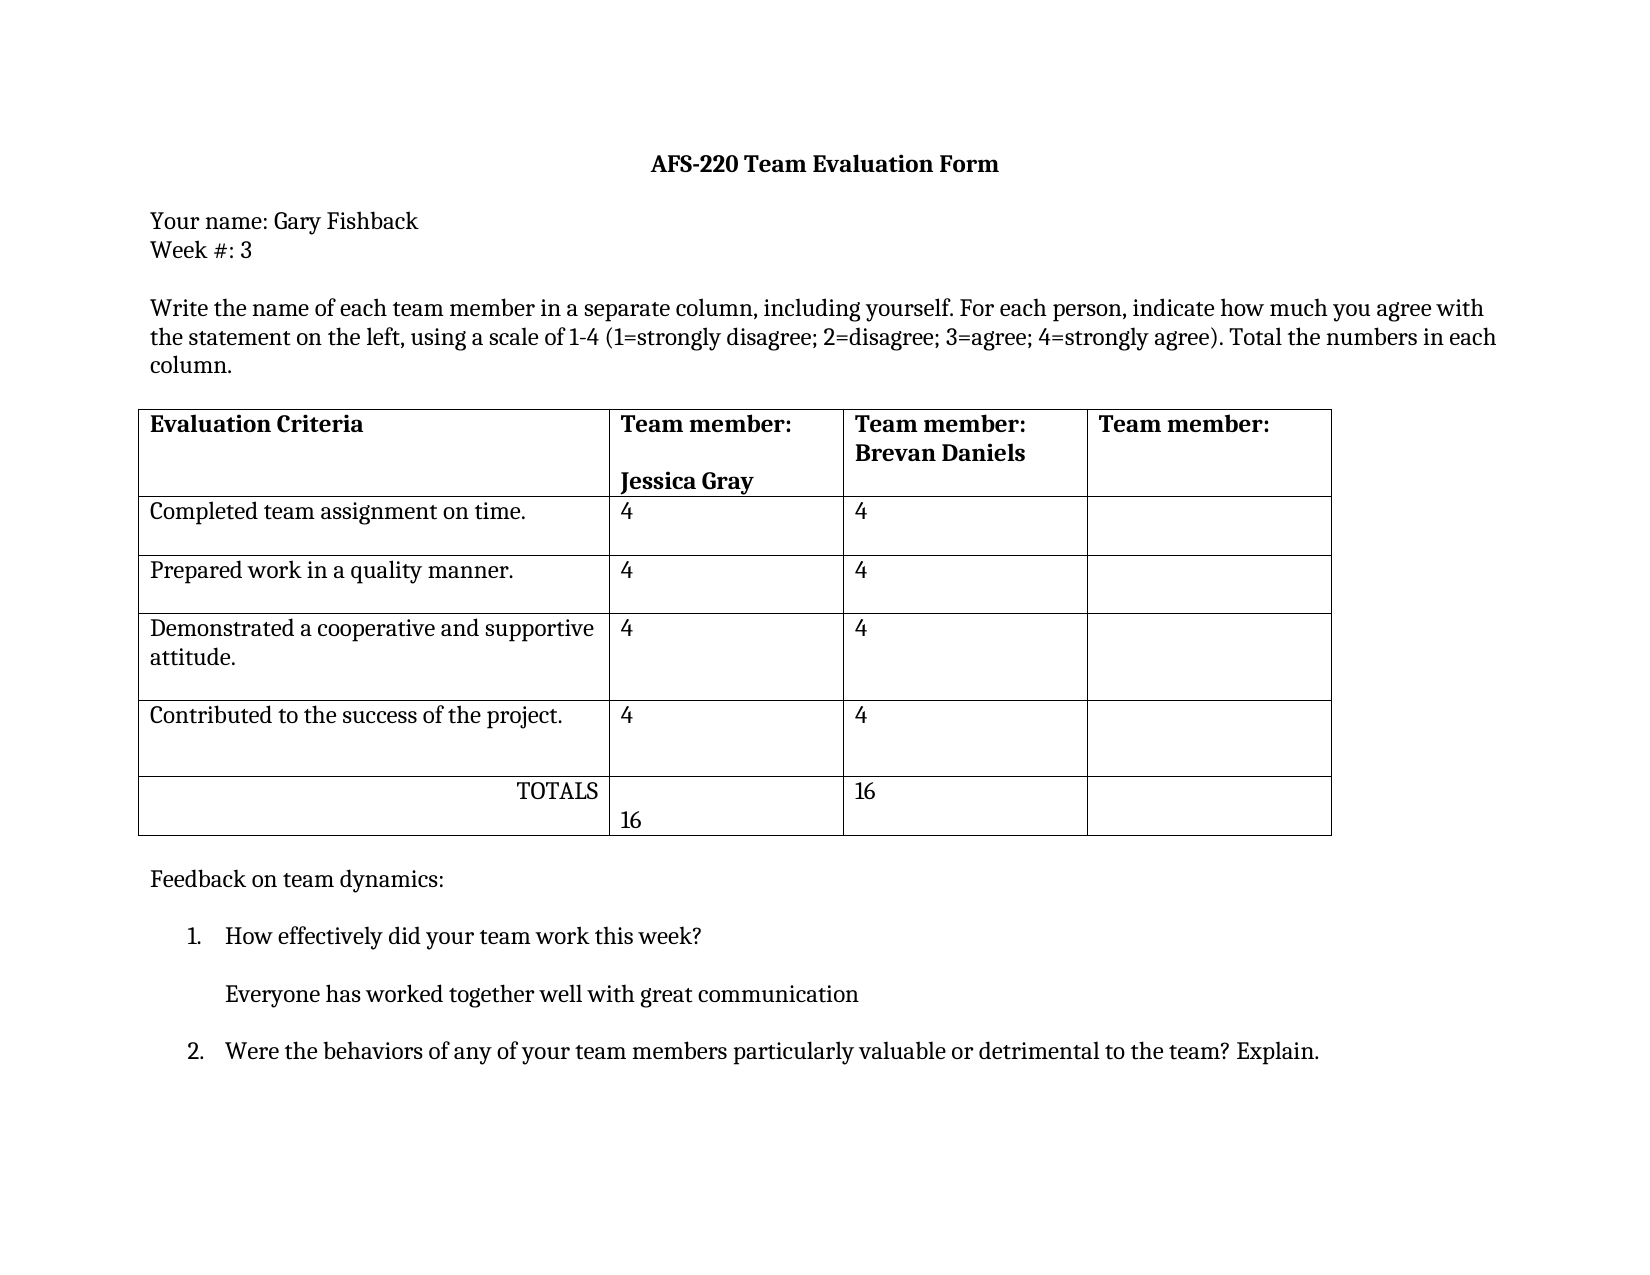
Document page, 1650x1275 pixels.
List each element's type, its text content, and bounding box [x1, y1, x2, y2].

text Write the name of each team member in a separate column, including yourself. For each person, indicate how much you agree with the statement on the left, using a scale of 1-4 (1=strongly disagree; 2=disagree; 3=agree; 4=strongly agree). Total the numbers in each column. [150, 294, 1500, 380]
list Were the behaviors of any of your team members particularly valuable or detrimental to the team? Explain. [187, 1037, 1500, 1066]
table_cell 4 [610, 497, 843, 554]
table_header Team member: Jessica Gray [610, 410, 843, 496]
text AFS-220 Team Evaluation Form [150, 150, 1500, 179]
table_header Team member: Brevan Daniels [844, 410, 1087, 496]
table_cell 16 [844, 777, 1087, 835]
text Everyone has worked together well with great communication [150, 979, 1500, 1008]
text Week #: 3 [150, 236, 1500, 265]
text Feedback on team dynamics: [150, 864, 1500, 893]
table_cell 4 [844, 701, 1087, 776]
table_cell Completed team assignment on time. [139, 497, 609, 554]
table_header Team member: [1088, 410, 1331, 496]
table_cell 4 [610, 614, 843, 700]
table_cell [1088, 497, 1331, 554]
table_cell Contributed to the success of the project. [139, 701, 609, 776]
list How effectively did your team work this week? [187, 922, 1500, 951]
table_cell 4 [610, 701, 843, 776]
table_cell [1088, 701, 1331, 776]
table_cell 16 [610, 777, 843, 835]
table_cell [1088, 614, 1331, 700]
table_cell 4 [610, 556, 843, 613]
table_cell [1088, 777, 1331, 835]
table_cell Demonstrated a cooperative and supportive attitude. [139, 614, 609, 700]
table_cell 4 [844, 614, 1087, 700]
text Your name: Gary Fishback [150, 207, 1500, 236]
table_cell Prepared work in a quality manner. [139, 556, 609, 613]
table_cell 4 [844, 556, 1087, 613]
table_header Evaluation Criteria [139, 410, 609, 496]
table_cell TOTALS [139, 777, 609, 835]
table_cell [1088, 556, 1331, 613]
table_cell 4 [844, 497, 1087, 554]
